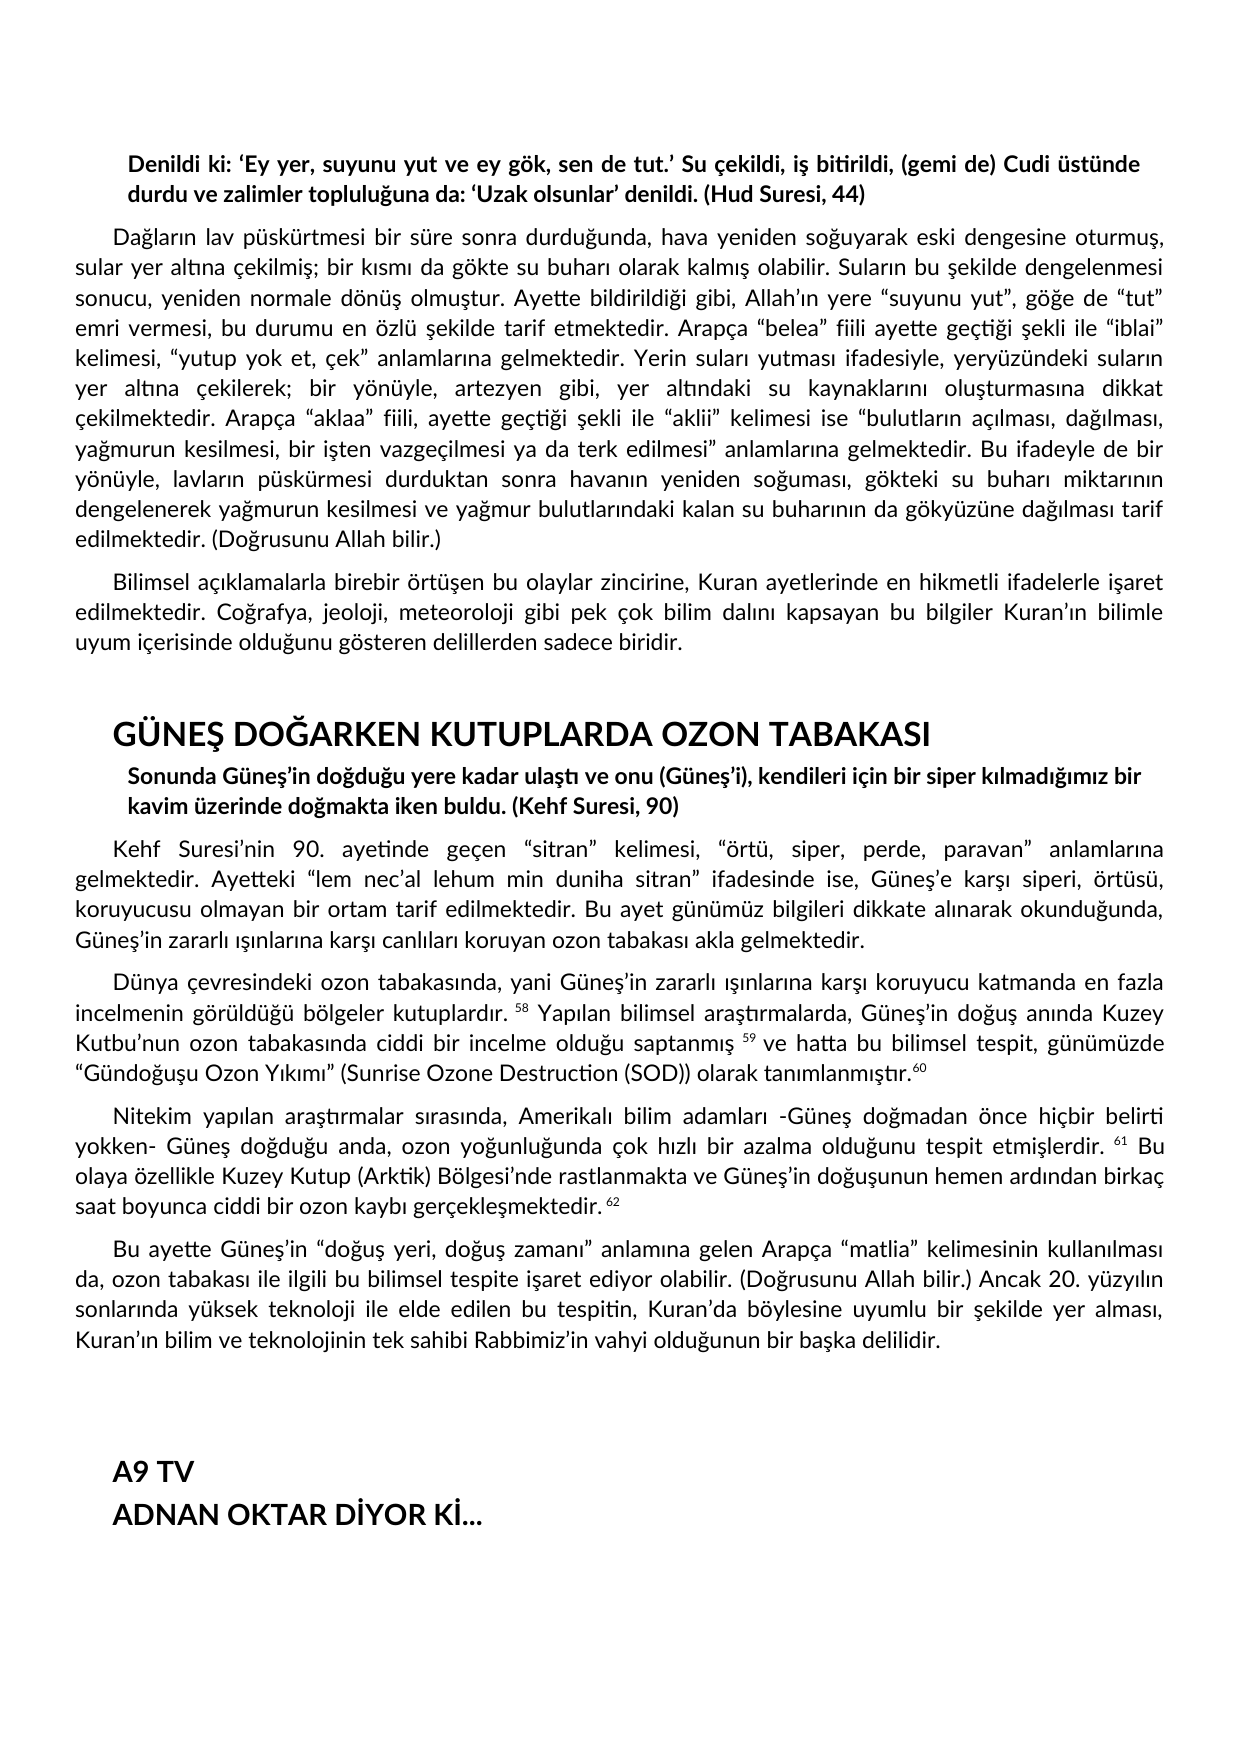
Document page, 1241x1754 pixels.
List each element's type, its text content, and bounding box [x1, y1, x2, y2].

text Sonunda Güneş’in doğduğu yere kadar ulaştı ve onu (Güneş’i), kendileri için bir siper kılmadığımız bir kavim üzerinde doğmakta iken buldu. (Kehf Suresi, 90) [127, 762, 1143, 819]
text Denildi ki: ‘Ey yer, suyunu yut ve ey gök, sen de tut.’ Su çekildi, iş bitirildi, (gemi de) Cudi üstünde durdu ve zalimler topluluğuna da: ‘Uzak olsunlar’ denildi. (Hud Suresi, 44) [127, 150, 1143, 208]
text Dağların lav püskürtmesi bir süre sonra durduğunda, hava yeniden soğuyarak eski dengesine oturmuş, sular yer altına çekilmiş; bir kısmı da gökte su buharı olarak kalmış olabilir. Suların bu şekilde dengelenmesi sonucu, yeniden normale dönüş olmuştur. Ayette bildirildiği gibi, Allah’ın yere “suyunu yut”, göğe de “tut” emri vermesi, bu durumu en özlü şekilde tarif etmektedir. Arapça “belea” fiili ayette geçtiği şekli ile “iblai” kelimesi, “yutup yok et, çek” anlamlarına gelmektedir. Yerin suları yutması ifadesiyle, yeryüzündeki suların yer altına çekilerek; bir yönüyle, artezyen gibi, yer altındaki su kaynaklarını oluşturmasına dikkat çekilmektedir. Arapça “aklaa” fiili, ayette geçtiği şekli ile “aklii” kelimesi ise “bulutların açılması, dağılması, yağmurun kesilmesi, bir işten vazgeçilmesi ya da terk edilmesi” anlamlarına gelmektedir. Bu ifadeyle de bir yönüyle, lavların püskürmesi durduktan sonra havanın yeniden soğuması, gökteki su buharı miktarının dengelenerek yağmurun kesilmesi ve yağmur bulutlarındaki kalan su buharının da gökyüzüne dağılması tarif edilmektedir. (Doğrusunu Allah bilir.) [75, 223, 1165, 552]
text Bu ayette Güneş’in “doğuş yeri, doğuş zamanı” anlamına gelen Arapça “matlia” kelimesinin kullanılması da, ozon tabakası ile ilgili bu bilimsel tespite işaret ediyor olabilir. (Doğrusunu Allah bilir.) Ancak 20. yüzyılın sonlarında yüksek teknoloji ile elde edilen bu tespitin, Kuran’da böylesine uyumlu bir şekilde yer alması, Kuran’ın bilim ve teknolojinin tek sahibi Rabbimiz’in vahyi olduğunun bir başka delilidir. [75, 1235, 1165, 1353]
text Kehf Suresi’nin 90. ayetinde geçen “sitran” kelimesi, “örtü, siper, perde, paravan” anlamlarına gelmektedir. Ayetteki “lem nec’al lehum min duniha sitran” ifadesinde ise, Güneş’e karşı siperi, örtüsü, koruyucusu olmayan bir ortam tarif edilmektedir. Bu ayet günümüz bilgileri dikkate alınarak okunduğunda, Güneş’in zararlı ışınlarına karşı canlıları koruyan ozon tabakası akla gelmektedir. [75, 835, 1165, 953]
subtitle GÜNEŞ DOĞARKEN KUTUPLARDA OZON TABAKASI [112, 713, 1165, 753]
subtitle ADNAN OKTAR DİYOR Kİ... [112, 1497, 1165, 1532]
text Bilimsel açıklamalarla birebir örtüşen bu olaylar zincirine, Kuran ayetlerinde en hikmetli ifadelerle işaret edilmektedir. Coğrafya, jeoloji, meteoroloji gibi pek çok bilim dalını kapsayan bu bilgiler Kuran’ın bilimle uyum içerisinde olduğunu gösteren delillerden sadece biridir. [75, 568, 1165, 656]
text Nitekim yapılan araştırmalar sırasında, Amerikalı bilim adamları -Güneş doğmadan önce hiçbir belirti yokken- Güneş doğduğu anda, ozon yoğunluğunda çok hızlı bir azalma olduğunu tespit etmişlerdir. 61 Bu olaya özellikle Kuzey Kutup (Arktik) Bölgesi’nde rastlanmakta ve Güneş’in doğuşunun hemen ardından birkaç saat boyunca ciddi bir ozon kaybı gerçekleşmektedir. 62 [75, 1101, 1165, 1219]
text Dünya çevresindeki ozon tabakasında, yani Güneş’in zararlı ışınlarına karşı koruyucu katmanda en fazla incelmenin görüldüğü bölgeler kutuplardır. 58 Yapılan bilimsel araştırmalarda, Güneş’in doğuş anında Kuzey Kutbu’nun ozon tabakasında ciddi bir incelme olduğu saptanmış 59 ve hatta bu bilimsel tespit, günümüzde “Gündoğuşu Ozon Yıkımı” (Sunrise Ozone Destruction (SOD)) olarak tanımlanmıştır.60 [75, 968, 1165, 1086]
subtitle A9 TV [112, 1453, 1165, 1488]
